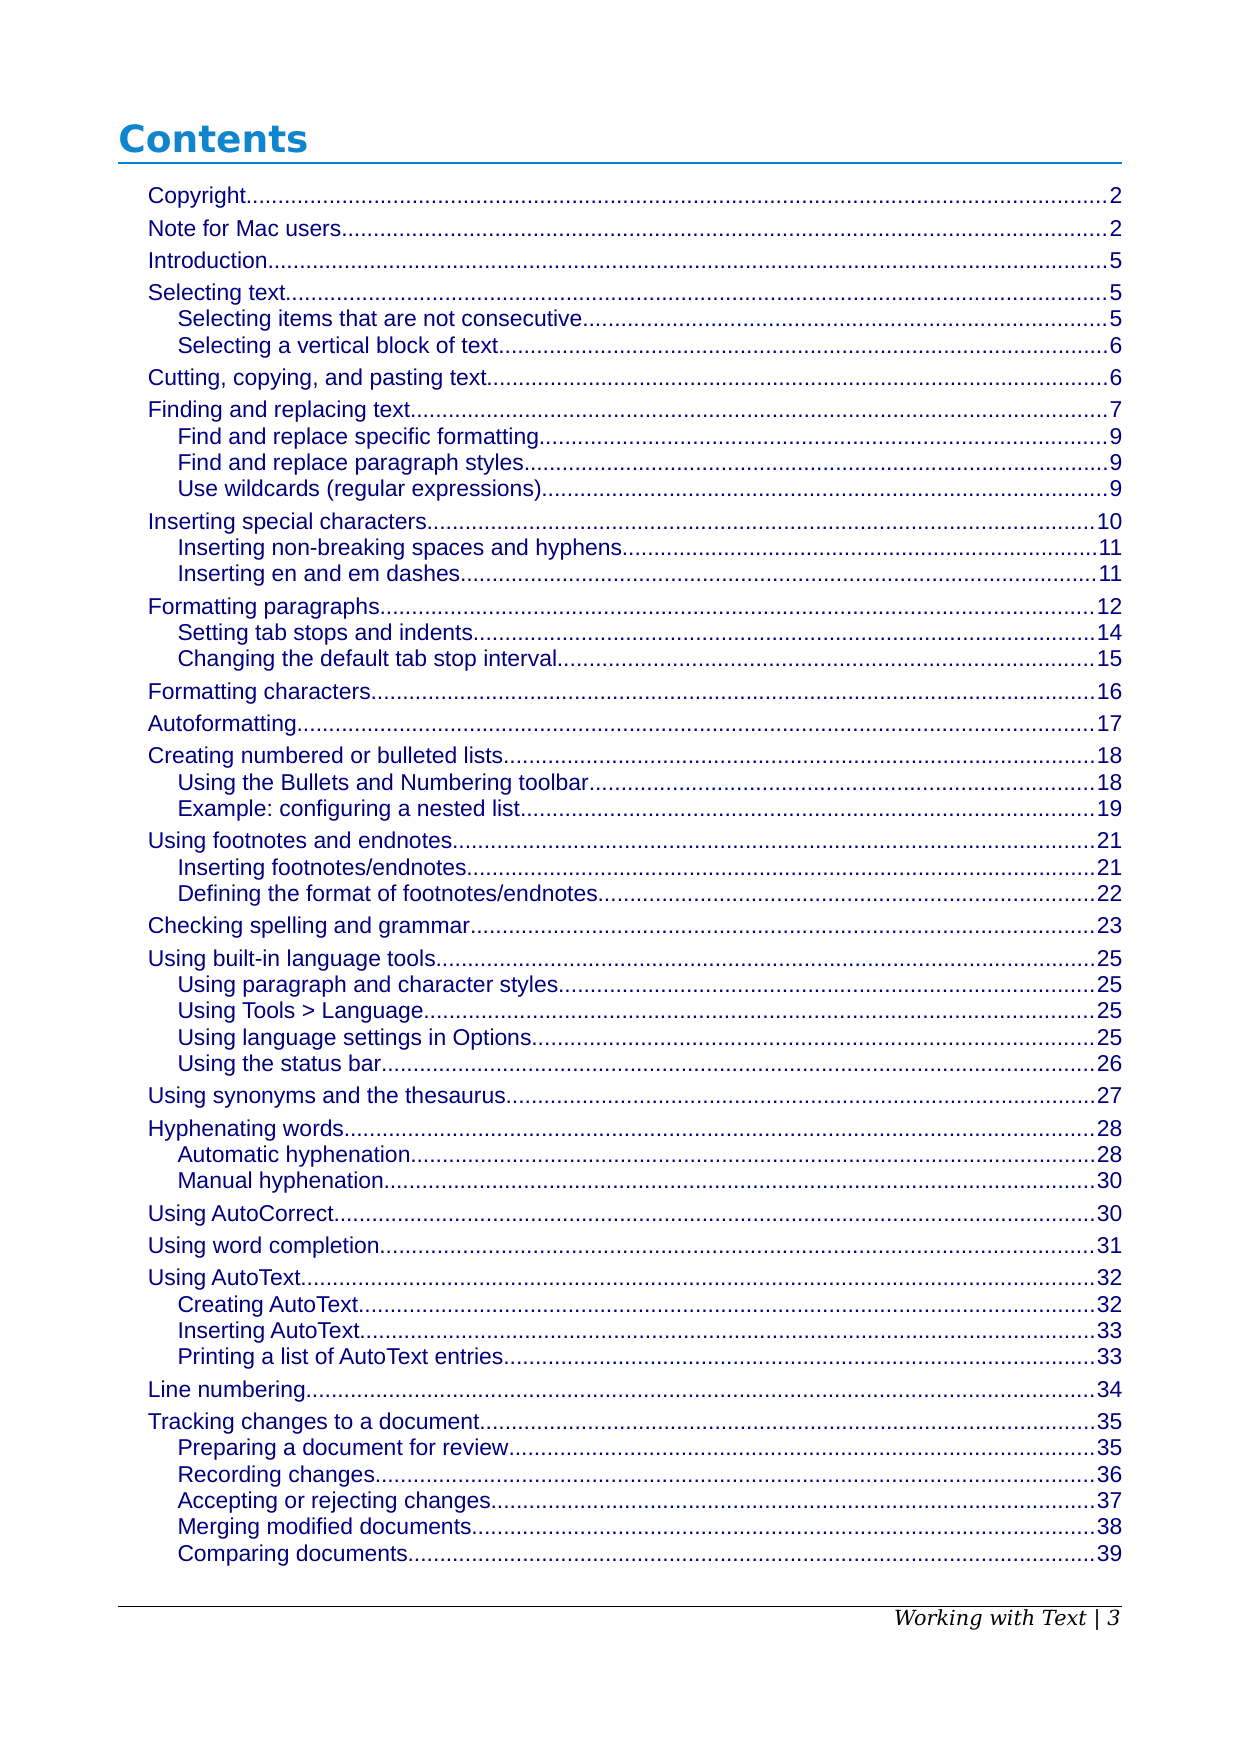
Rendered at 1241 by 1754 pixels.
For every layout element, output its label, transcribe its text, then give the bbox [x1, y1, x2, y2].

text Using built-in language tools 25 [148, 944, 1122, 971]
text Defining the format of footnotes/endnotes 22 [177, 880, 1122, 906]
text Formatting paragraphs 12 [148, 593, 1122, 619]
text Find and replace specific formatting 9 [177, 423, 1122, 449]
text Using footnotes and endnotes 21 [148, 827, 1122, 854]
text Inserting en and em dashes 11 [177, 560, 1122, 587]
text Merging modified documents 38 [177, 1513, 1122, 1539]
text Creating numbered or bulleted lists 18 [148, 742, 1122, 769]
text Inserting footnotes/endnotes 21 [177, 854, 1122, 880]
text Creating AutoText 32 [177, 1291, 1122, 1317]
text Using AutoText 32 [148, 1264, 1122, 1291]
text Example: configuring a nested list 19 [177, 795, 1122, 821]
text Recording changes 36 [177, 1461, 1122, 1487]
text Manual hyphenation 30 [177, 1167, 1122, 1194]
text Using synonyms and the thesaurus 27 [148, 1082, 1122, 1109]
text Using AutoCorrect 30 [148, 1199, 1122, 1226]
text Contents [118, 118, 1122, 162]
text Preparing a document for review 35 [177, 1434, 1122, 1461]
text Introduction 5 [148, 247, 1122, 273]
text Copyright 2 [148, 182, 1122, 208]
text Setting tab stops and indents 14 [177, 619, 1122, 645]
text Comparing documents 39 [177, 1539, 1122, 1566]
text Changing the default tab stop interval 15 [177, 645, 1122, 672]
text Selecting items that are not consecutive 5 [177, 305, 1122, 332]
text Note for Mac users 2 [148, 214, 1122, 241]
text Using Tools > Language 25 [177, 997, 1122, 1024]
text Checking spelling and grammar 23 [148, 912, 1122, 939]
text Inserting AutoText 33 [177, 1317, 1122, 1343]
text Hyphenating words 28 [148, 1114, 1122, 1141]
text Tracking changes to a document 35 [148, 1408, 1122, 1434]
text Use wildcards (regular expressions) 9 [177, 475, 1122, 502]
text Using the Bullets and Numbering toolbar 18 [177, 769, 1122, 795]
text Finding and replacing text 7 [148, 396, 1122, 423]
text Automatic hyphenation 28 [177, 1141, 1122, 1167]
text Autoformatting 17 [148, 710, 1122, 736]
text Using paragraph and character styles 25 [177, 971, 1122, 997]
text Using language settings in Options 25 [177, 1024, 1122, 1050]
text Printing a list of AutoText entries 33 [177, 1343, 1122, 1369]
text Using the status bar 26 [177, 1050, 1122, 1076]
text Using word completion 31 [148, 1232, 1122, 1258]
text Inserting special characters 10 [148, 508, 1122, 534]
text Line numbering 34 [148, 1376, 1122, 1402]
text Selecting text 5 [148, 279, 1122, 305]
text Inserting non-breaking spaces and hyphens 11 [177, 534, 1122, 560]
text Selecting a vertical block of text 6 [177, 332, 1122, 358]
text Formatting characters 16 [148, 678, 1122, 704]
text Cutting, copying, and pasting text 6 [148, 364, 1122, 390]
text Accepting or rejecting changes 37 [177, 1487, 1122, 1513]
text Find and replace paragraph styles 9 [177, 449, 1122, 475]
